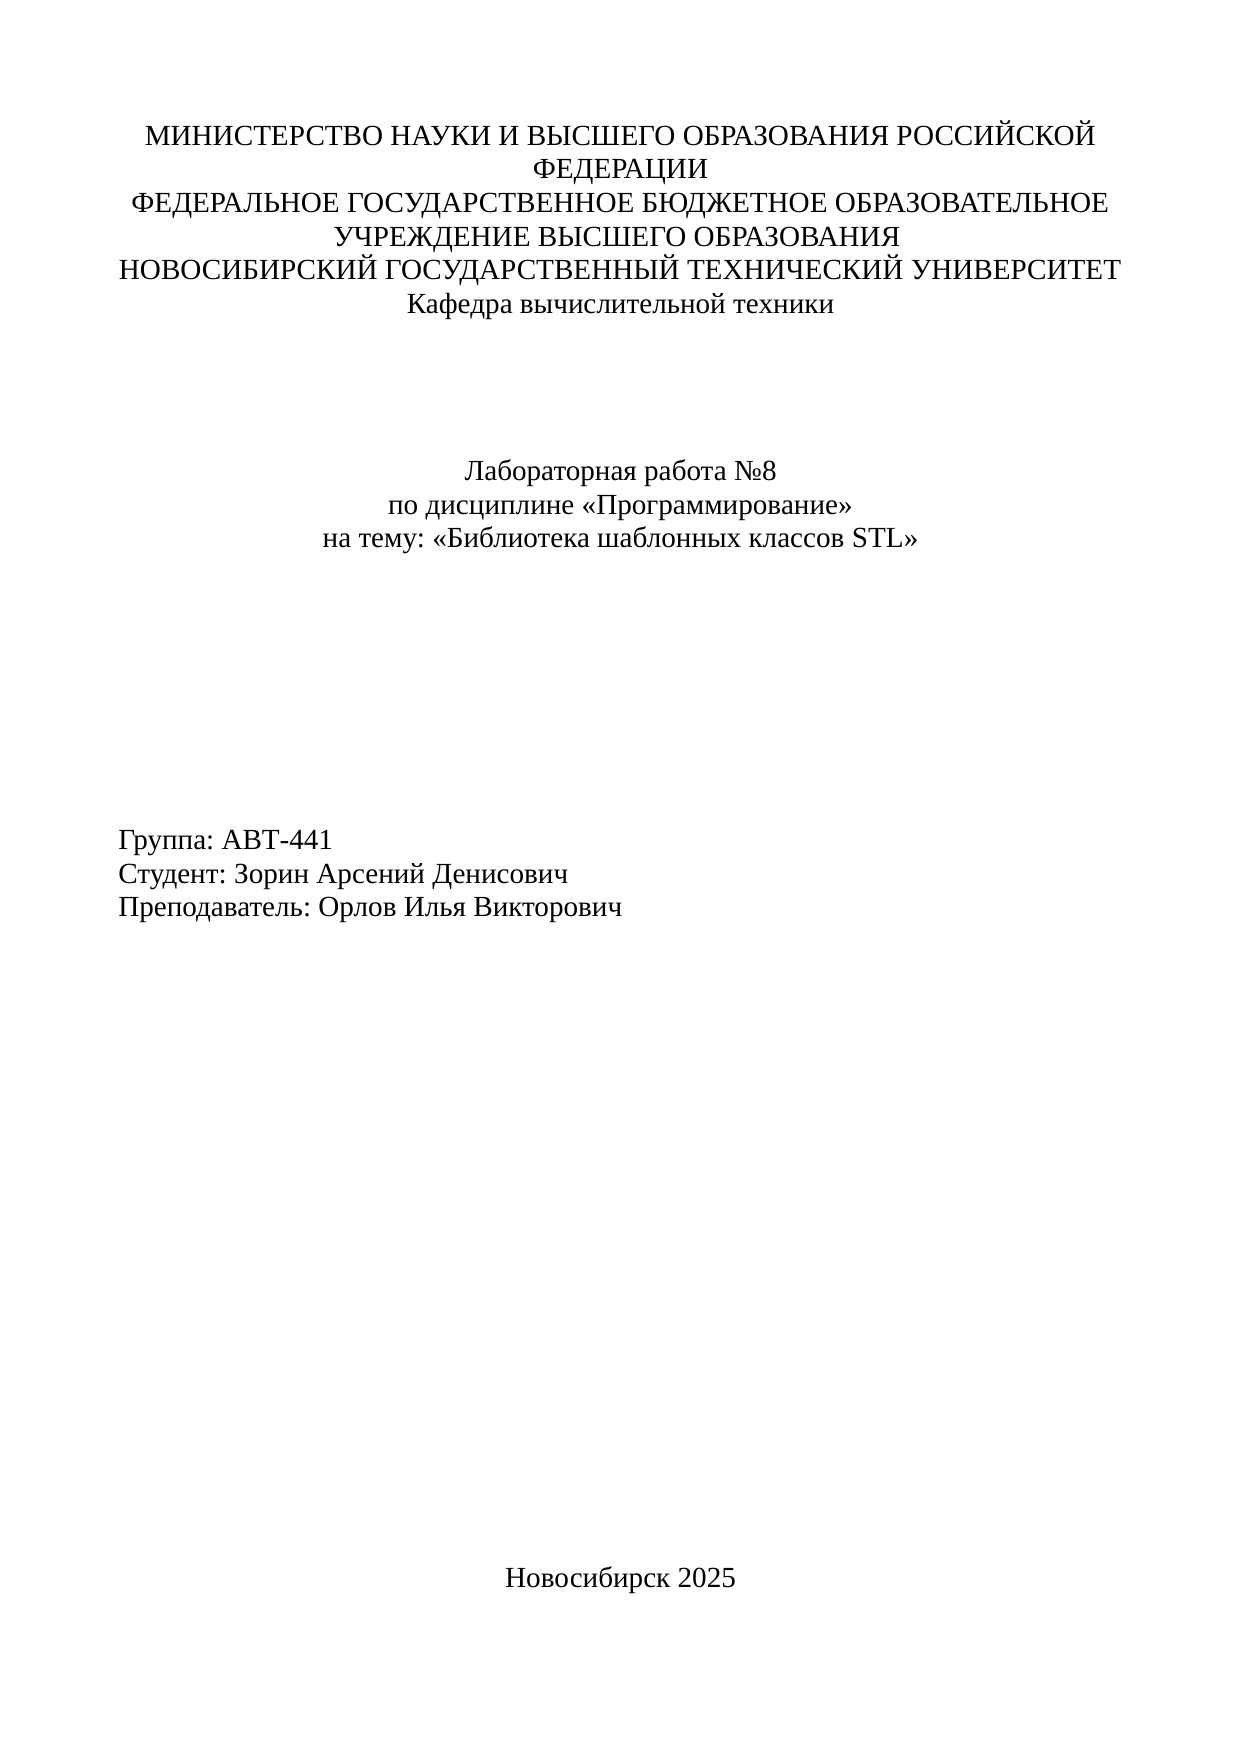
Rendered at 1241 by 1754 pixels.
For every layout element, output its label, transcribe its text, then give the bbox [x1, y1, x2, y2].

text Кафедра вычислительной техники [118, 286, 1122, 319]
text Лабораторная работа №8 [118, 453, 1122, 487]
text Студент: Зорин Арсений Денисович [118, 856, 1122, 889]
text Преподаватель: Орлов Илья Викторович [118, 889, 1122, 923]
text по дисциплине «Программирование» [118, 487, 1122, 521]
text Группа: АВТ-441 [118, 822, 1122, 856]
text НОВОСИБИРСКИЙ ГОСУДАРСТВЕННЫЙ ТЕХНИЧЕСКИЙ УНИВЕРСИТЕТ [118, 252, 1122, 286]
text ФЕДЕРАЛЬНОЕ ГОСУДАРСТВЕННОЕ БЮДЖЕТНОЕ ОБРАЗОВАТЕЛЬНОЕ УЧРЕЖДЕНИЕ ВЫСШЕГО ОБРАЗОВАНИЯ [118, 185, 1122, 252]
text на тему: «Библиотека шаблонных классов STL» [118, 521, 1122, 554]
text Новосибирск 2025 [118, 1560, 1122, 1594]
text МИНИСТЕРСТВО НАУКИ И ВЫСШЕГО ОБРАЗОВАНИЯ РОССИЙСКОЙ ФЕДЕРАЦИИ [118, 118, 1122, 185]
